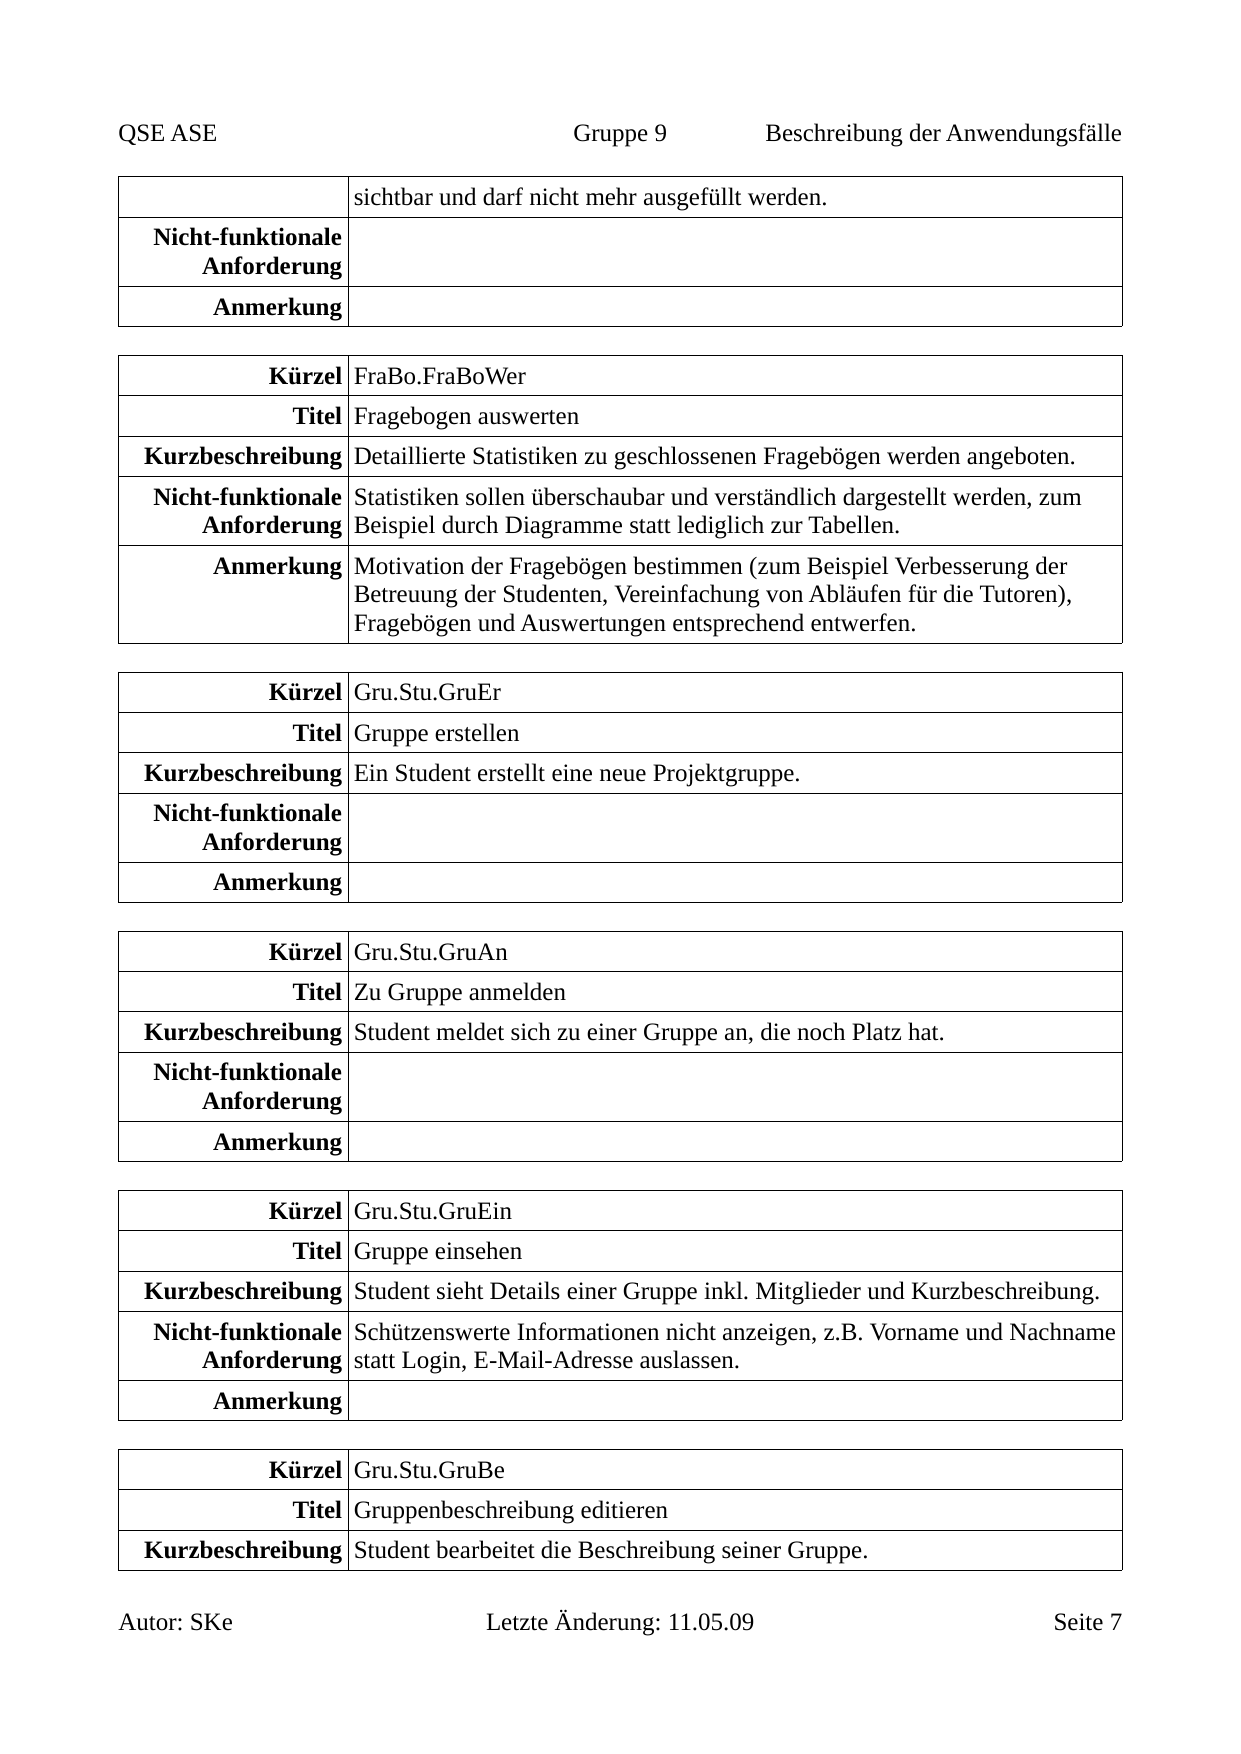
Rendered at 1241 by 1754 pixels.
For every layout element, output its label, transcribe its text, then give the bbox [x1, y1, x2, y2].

table_cell Statistiken sollen überschaubar und verständlich dargestellt werden, zum Beispiel durch Diagramme statt lediglich zur Tabellen. [349, 477, 1122, 545]
table_cell Kurzbeschreibung [119, 437, 348, 476]
table_cell [349, 1053, 1122, 1121]
table_cell [349, 1122, 1122, 1161]
table_cell [119, 177, 348, 217]
table_cell Fragebogen auswerten [349, 396, 1122, 436]
table_cell Titel [119, 1231, 348, 1271]
table_cell Kurzbeschreibung [119, 1012, 348, 1052]
table_cell Titel [119, 1490, 348, 1530]
table_cell Ein Student erstellt eine neue Projektgruppe. [349, 753, 1122, 792]
table_header Gru.Stu.GruEr [349, 673, 1122, 712]
table_cell Student sieht Details einer Gruppe inkl. Mitglieder und Kurzbeschreibung. [349, 1272, 1122, 1311]
table_cell [349, 794, 1122, 862]
table_cell Nicht-funktionale Anforderung [119, 794, 348, 862]
table_header Gru.Stu.GruEin [349, 1191, 1122, 1230]
table_cell Titel [119, 396, 348, 436]
table_header Kürzel [119, 356, 348, 395]
table_header Kürzel [119, 1191, 348, 1230]
table_cell Titel [119, 713, 348, 752]
table_cell [349, 1381, 1122, 1420]
table_cell Student bearbeitet die Beschreibung seiner Gruppe. [349, 1531, 1122, 1570]
table_header Kürzel [119, 1450, 348, 1489]
table_cell Zu Gruppe anmelden [349, 972, 1122, 1011]
table_cell Detaillierte Statistiken zu geschlossenen Fragebögen werden angeboten. [349, 437, 1122, 476]
table_cell Kurzbeschreibung [119, 1272, 348, 1311]
table_header Kürzel [119, 673, 348, 712]
table_cell Motivation der Fragebögen bestimmen (zum Beispiel Verbesserung der Betreuung der Studenten, Vereinfachung von Abläufen für die Tutoren), Fragebögen und Auswertungen entsprechend entwerfen. [349, 546, 1122, 643]
table_header FraBo.FraBoWer [349, 356, 1122, 395]
table_cell Titel [119, 972, 348, 1011]
table_cell Gruppenbeschreibung editieren [349, 1490, 1122, 1530]
table_cell Nicht-funktionale Anforderung [119, 1053, 348, 1121]
table_cell Anmerkung [119, 287, 348, 326]
table_cell sichtbar und darf nicht mehr ausgefüllt werden. [349, 177, 1122, 217]
table_cell Gruppe einsehen [349, 1231, 1122, 1271]
table_cell Kurzbeschreibung [119, 753, 348, 792]
table_header Gru.Stu.GruAn [349, 932, 1122, 971]
table_cell Anmerkung [119, 863, 348, 902]
table_cell Schützenswerte Informationen nicht anzeigen, z.B. Vorname und Nachname statt Login, E-Mail-Adresse auslassen. [349, 1312, 1122, 1380]
table_cell Student meldet sich zu einer Gruppe an, die noch Platz hat. [349, 1012, 1122, 1052]
table_header Kürzel [119, 932, 348, 971]
table_cell Anmerkung [119, 1122, 348, 1161]
table_cell [349, 218, 1122, 286]
table_cell Nicht-funktionale Anforderung [119, 1312, 348, 1380]
table_cell Kurzbeschreibung [119, 1531, 348, 1570]
table_cell Nicht-funktionale Anforderung [119, 477, 348, 545]
table_cell [349, 287, 1122, 326]
table_cell [349, 863, 1122, 902]
table_cell Anmerkung [119, 1381, 348, 1420]
table_cell Anmerkung [119, 546, 348, 643]
table_cell Gruppe erstellen [349, 713, 1122, 752]
table_cell Nicht-funktionale Anforderung [119, 218, 348, 286]
table_header Gru.Stu.GruBe [349, 1450, 1122, 1489]
